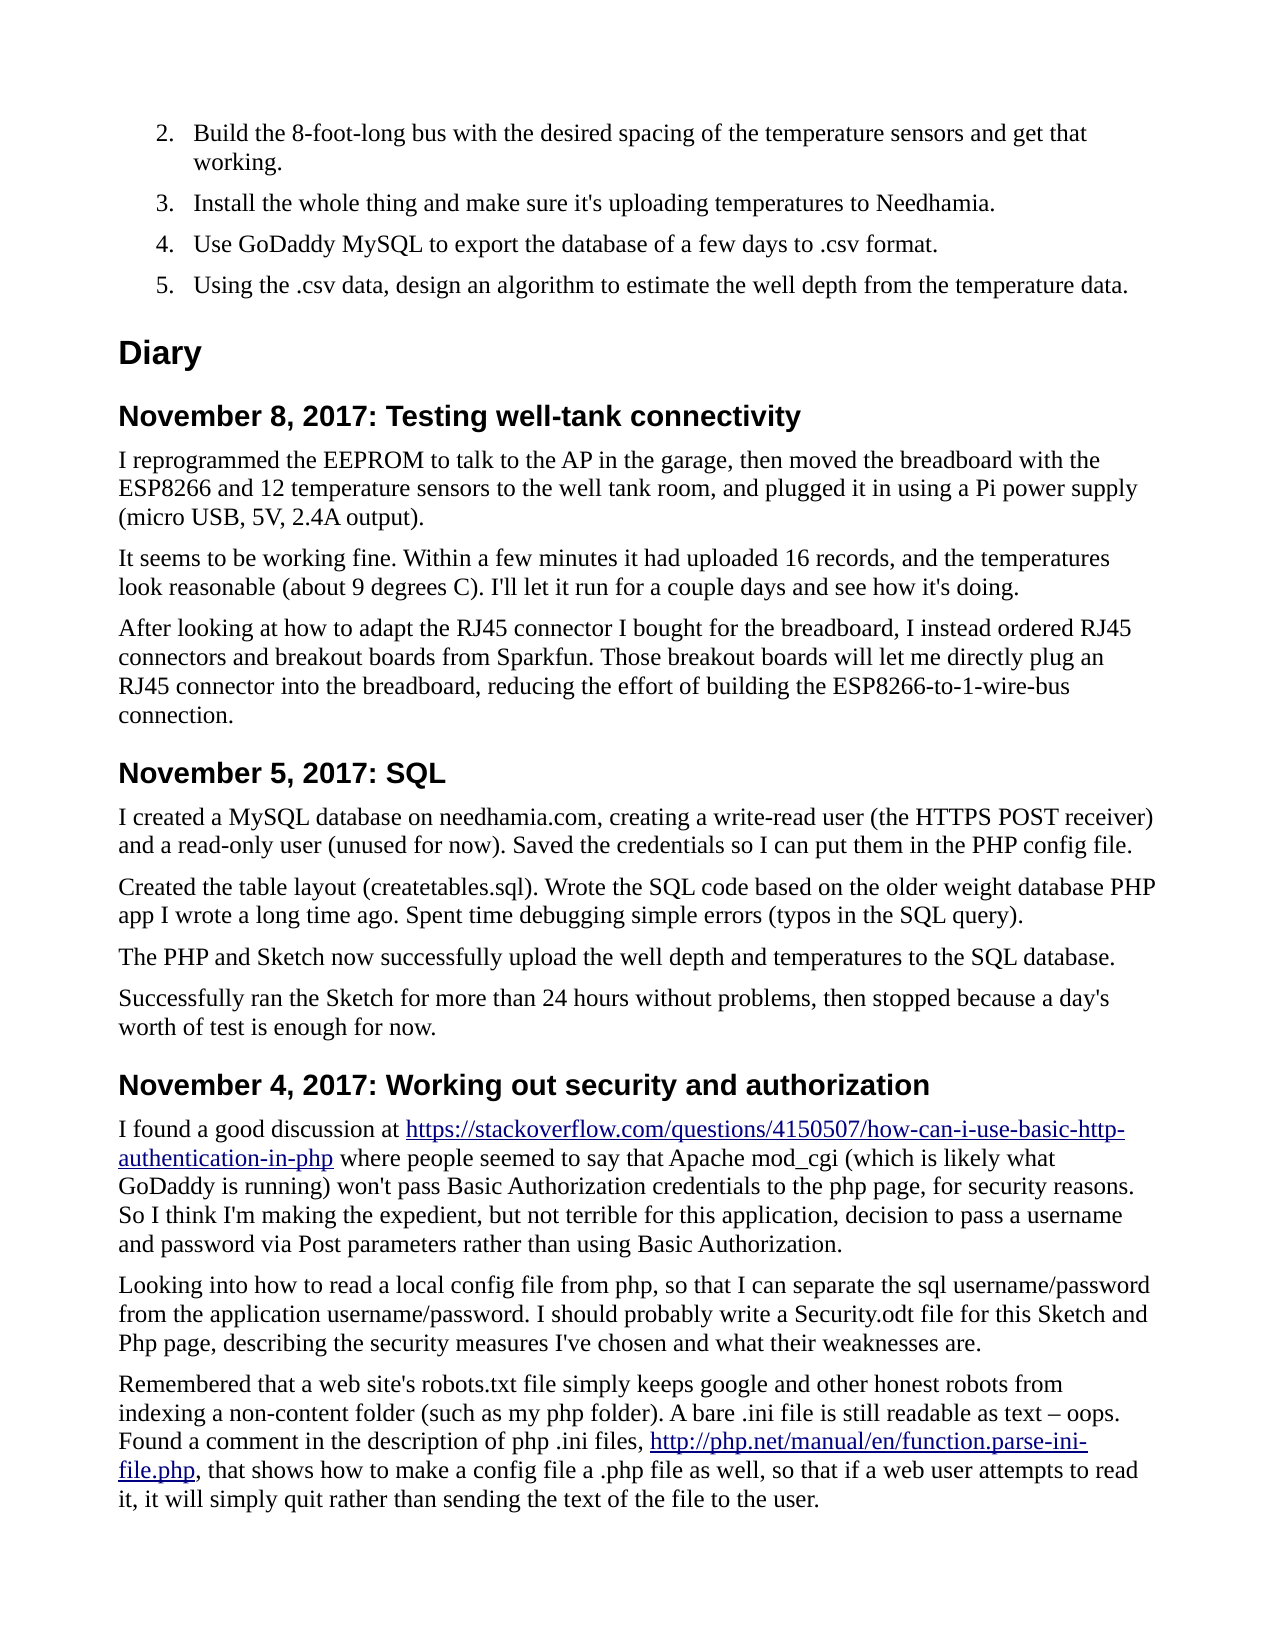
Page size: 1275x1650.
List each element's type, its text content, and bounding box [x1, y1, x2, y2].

text I reprogrammed the EEPROM to talk to the AP in the garage, then moved the breadboard with the ESP8266 and 12 temperature sensors to the well tank room, and plugged it in using a Pi power supply (micro USB, 5V, 2.4A output). [118, 445, 1157, 531]
text I created a MySQL database on needhamia.com, creating a write-read user (the HTTPS POST receiver) and a read-only user (unused for now). Saved the credentials so I can put them in the PHP config file. [118, 802, 1157, 859]
list Using the .csv data, design an algorithm to estimate the well depth from the temperature data. [156, 271, 1157, 299]
text The PHP and Sketch now successfully upload the well depth and temperatures to the SQL database. [118, 942, 1157, 971]
subtitle Diary [118, 333, 1157, 371]
text Successfully ran the Sketch for more than 24 hours without problems, then stopped because a day's worth of test is enough for now. [118, 983, 1157, 1041]
text I found a good discussion at https://stackoverflow.com/questions/4150507/how-can-i-use-basic-http-authentication-in-php where people seemed to say that Apache mod_cgi (which is likely what GoDaddy is running) won't pass Basic Authorization credentials to the php page, for security reasons. So I think I'm making the expedient, but not terrible for this application, decision to pass a username and password via Post parameters rather than using Basic Authorization. [118, 1114, 1157, 1258]
subtitle November 8, 2017: Testing well-tank connectivity [118, 398, 1157, 432]
text Remembered that a web site's robots.txt file simply keeps google and other honest robots from indexing a non-content folder (such as my php folder). A bare .ini file is still readable as text – oops. Found a comment in the description of php .ini files, http://php.net/manual/en/function.parse-ini-file.php, that shows how to make a config file a .php file as well, so that if a web user attempts to read it, it will simply quit rather than sending the text of the file to the user. [118, 1369, 1157, 1513]
text After looking at how to adapt the RJ45 connector I bought for the breadboard, I instead ordered RJ45 connectors and breakout boards from Sparkfun. Those breakout boards will let me directly plug an RJ45 connector into the breadboard, reducing the effort of building the ESP8266-to-1-wire-bus connection. [118, 613, 1157, 728]
list Use GoDaddy MySQL to export the database of a few days to .csv format. [156, 229, 1157, 258]
text Looking into how to read a local config file from php, so that I can separate the sql username/password from the application username/password. I should probably write a Security.odt file for this Sketch and Php page, describing the security measures I've chosen and what their weaknesses are. [118, 1270, 1157, 1356]
text It seems to be working fine. Within a few minutes it had uploaded 16 records, and the temperatures look reasonable (about 9 degrees C). I'll let it run for a couple days and see how it's doing. [118, 543, 1157, 601]
list Build the 8-foot-long bus with the desired spacing of the temperature sensors and get that working. [156, 118, 1157, 176]
list Install the whole thing and make sure it's uploading temperatures to Needhamia. [156, 188, 1157, 217]
subtitle November 4, 2017: Working out security and authorization [118, 1068, 1157, 1101]
subtitle November 5, 2017: SQL [118, 756, 1157, 789]
text Created the table layout (createtables.sql). Wrote the SQL code based on the older weight database PHP app I wrote a long time ago. Spent time debugging simple errors (typos in the SQL query). [118, 872, 1157, 929]
